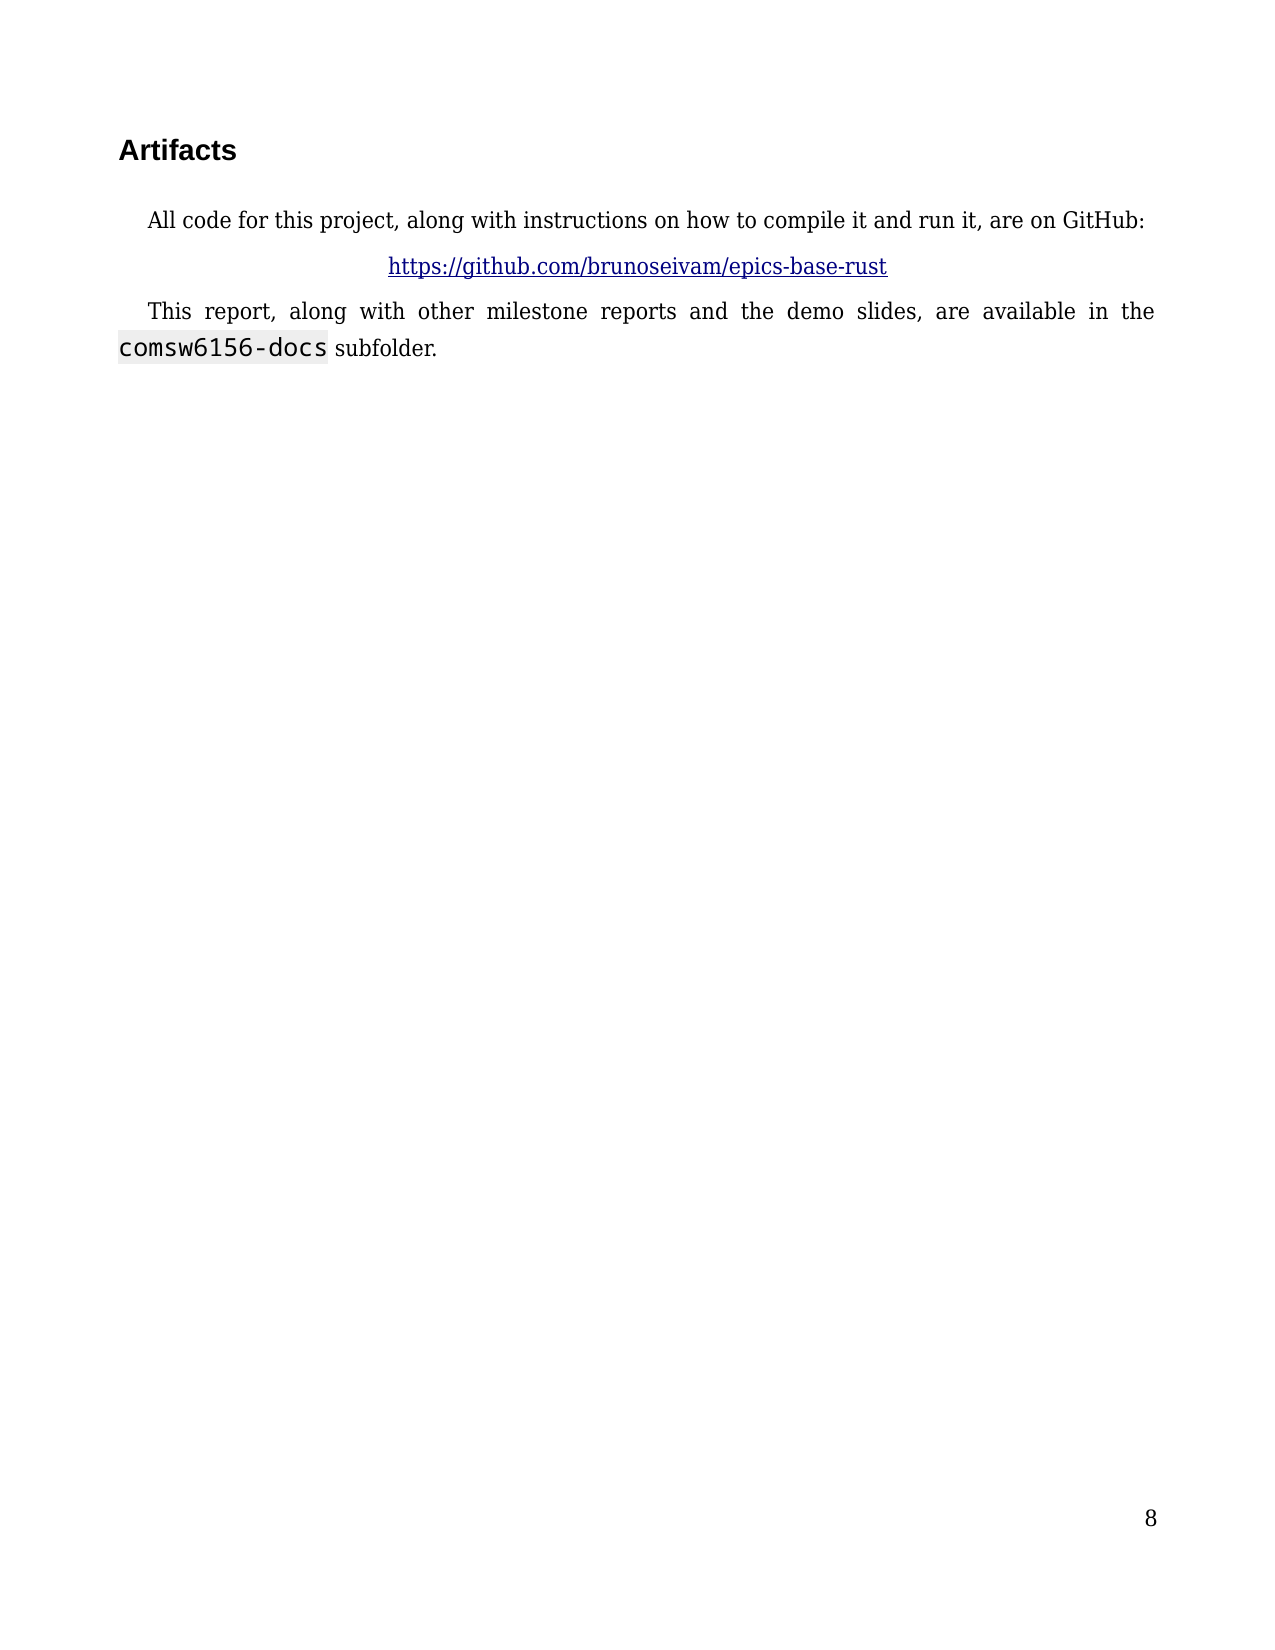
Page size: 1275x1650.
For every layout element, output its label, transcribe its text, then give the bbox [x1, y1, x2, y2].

subtitle Artifacts [118, 133, 1157, 166]
text https://github.com/brunoseivam/epics-base-rust [118, 253, 1157, 279]
text All code for this project, along with instructions on how to compile it and run it, are on GitHub: [118, 208, 1157, 234]
text This report, along with other milestone reports and the demo slides, are available in the comsw6156-docs subfolder. [118, 298, 1157, 364]
